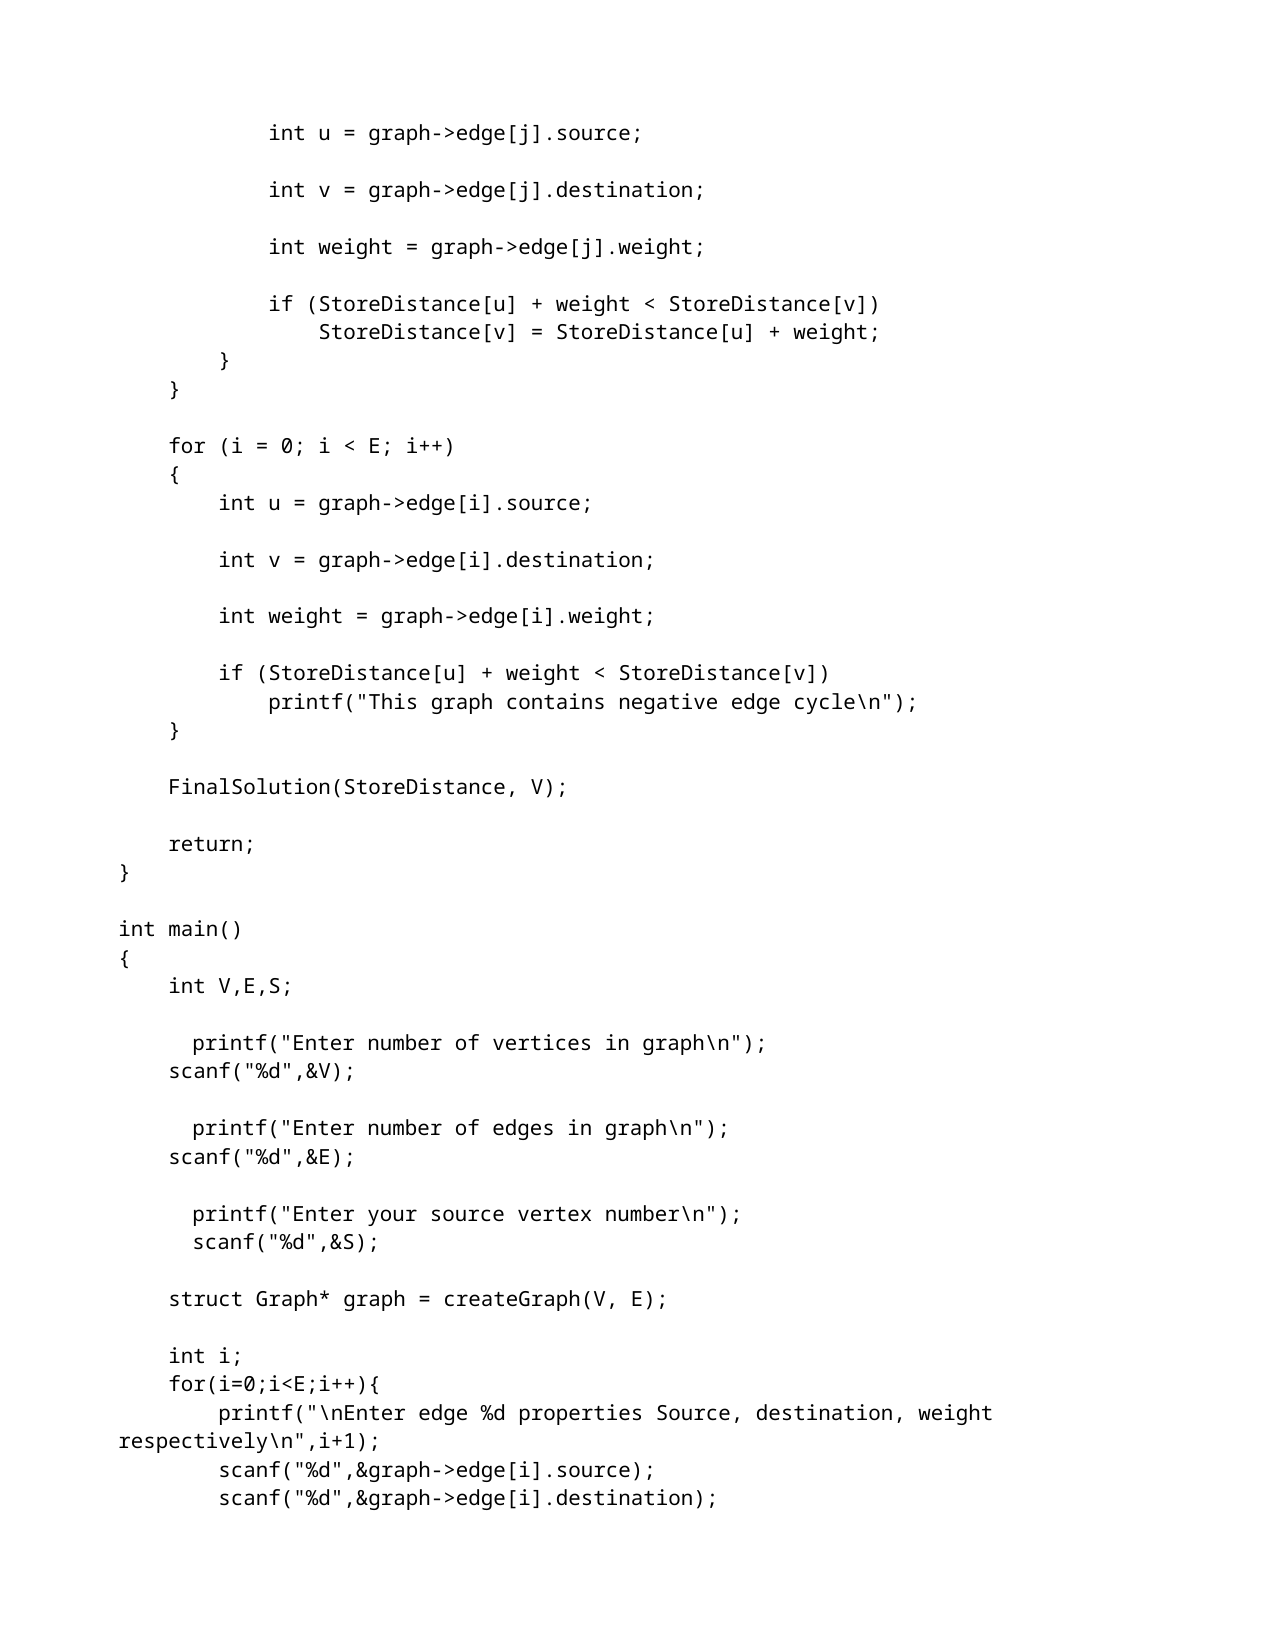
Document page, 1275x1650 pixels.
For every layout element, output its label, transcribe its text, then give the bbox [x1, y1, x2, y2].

text printf("This graph contains negative edge cycle\n"); [118, 687, 1157, 715]
text FinalSolution(StoreDistance, V); [118, 772, 1157, 801]
text } [118, 715, 1157, 744]
text } [118, 346, 1157, 374]
text { [118, 943, 1157, 971]
text scanf("%d",&S); [118, 1227, 1157, 1256]
text printf("Enter your source vertex number\n"); [118, 1199, 1157, 1227]
text printf("\nEnter edge %d properties Source, destination, weight respectively\n",i+1); [118, 1398, 1157, 1455]
text { [118, 459, 1157, 488]
text } [118, 374, 1157, 402]
text scanf("%d",&V); [118, 1057, 1157, 1085]
text int main() [118, 914, 1157, 943]
text int v = graph->edge[j].destination; [118, 175, 1157, 203]
text printf("Enter number of edges in graph\n"); [118, 1113, 1157, 1142]
text StoreDistance[v] = StoreDistance[u] + weight; [118, 317, 1157, 346]
text int weight = graph->edge[j].weight; [118, 232, 1157, 260]
text scanf("%d",&E); [118, 1142, 1157, 1170]
text if (StoreDistance[u] + weight < StoreDistance[v]) [118, 289, 1157, 317]
text return; [118, 829, 1157, 857]
text if (StoreDistance[u] + weight < StoreDistance[v]) [118, 658, 1157, 687]
text } [118, 857, 1157, 886]
text int v = graph->edge[i].destination; [118, 545, 1157, 573]
text int V,E,S; [118, 971, 1157, 1000]
text scanf("%d",&graph->edge[i].source); [118, 1455, 1157, 1483]
text int u = graph->edge[i].source; [118, 488, 1157, 516]
text printf("Enter number of vertices in graph\n"); [118, 1028, 1157, 1057]
text int i; [118, 1341, 1157, 1369]
text for(i=0;i<E;i++){ [118, 1369, 1157, 1398]
text struct Graph* graph = createGraph(V, E); [118, 1284, 1157, 1312]
text int u = graph->edge[j].source; [118, 118, 1157, 147]
text scanf("%d",&graph->edge[i].destination); [118, 1483, 1157, 1512]
text int weight = graph->edge[i].weight; [118, 602, 1157, 630]
text for (i = 0; i < E; i++) [118, 431, 1157, 459]
